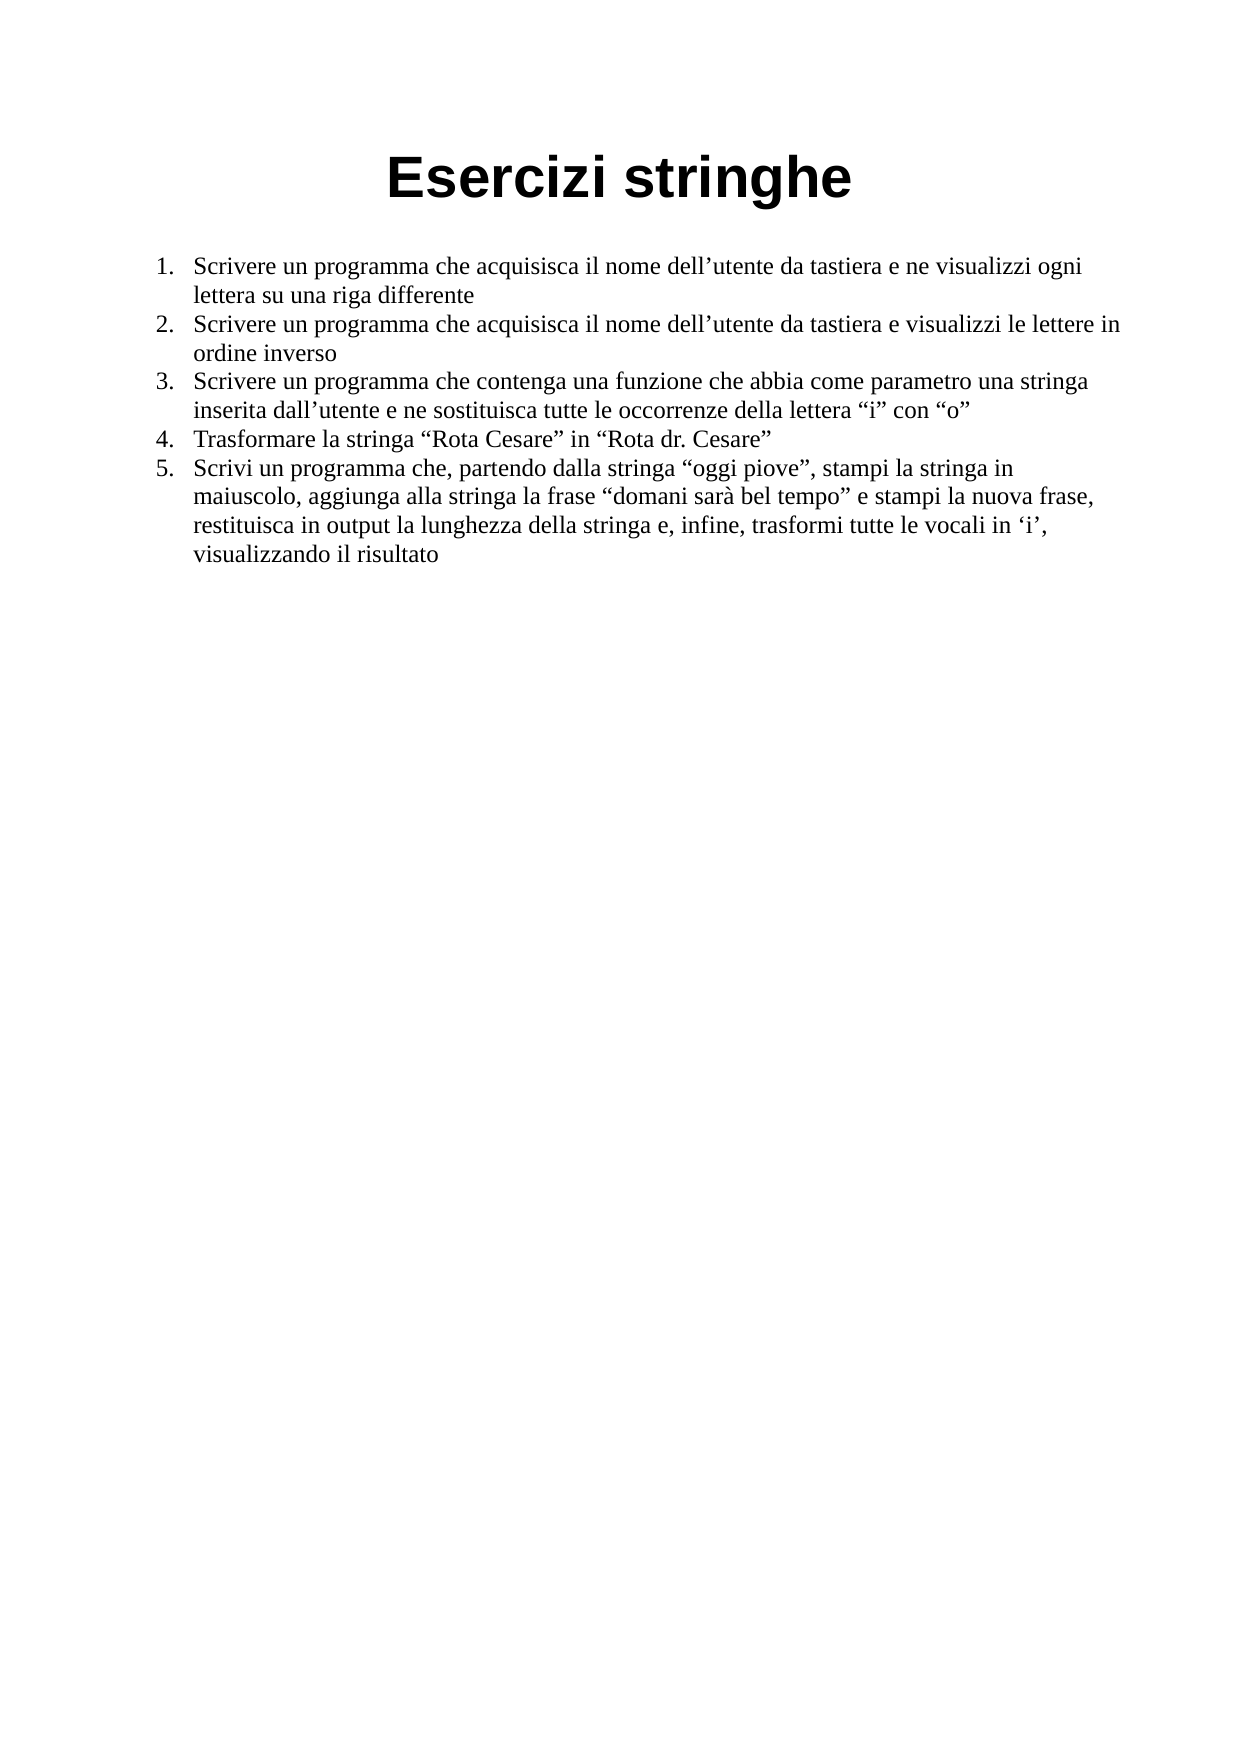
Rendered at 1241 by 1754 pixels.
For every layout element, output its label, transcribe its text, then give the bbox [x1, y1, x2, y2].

list Scrivere un programma che acquisisca il nome dell’utente da tastiera e visualizzi le lettere in ordine inverso [156, 309, 1122, 366]
list Trasformare la stringa “Rota Cesare” in “Rota dr. Cesare” [156, 424, 1122, 453]
list Scrivere un programma che contenga una funzione che abbia come parametro una stringa inserita dall’utente e ne sostituisca tutte le occorrenze della lettera “i” con “o” [156, 366, 1122, 424]
list Scrivi un programma che, partendo dalla stringa “oggi piove”, stampi la stringa in maiuscolo, aggiunga alla stringa la frase “domani sarà bel tempo” e stampi la nuova frase, restituisca in output la lunghezza della stringa e, infine, trasformi tutte le vocali in ‘i’, visualizzando il risultato [156, 453, 1122, 568]
list Scrivere un programma che acquisisca il nome dell’utente da tastiera e ne visualizzi ogni lettera su una riga differente [156, 251, 1122, 309]
title Esercizi stringhe [118, 143, 1122, 210]
